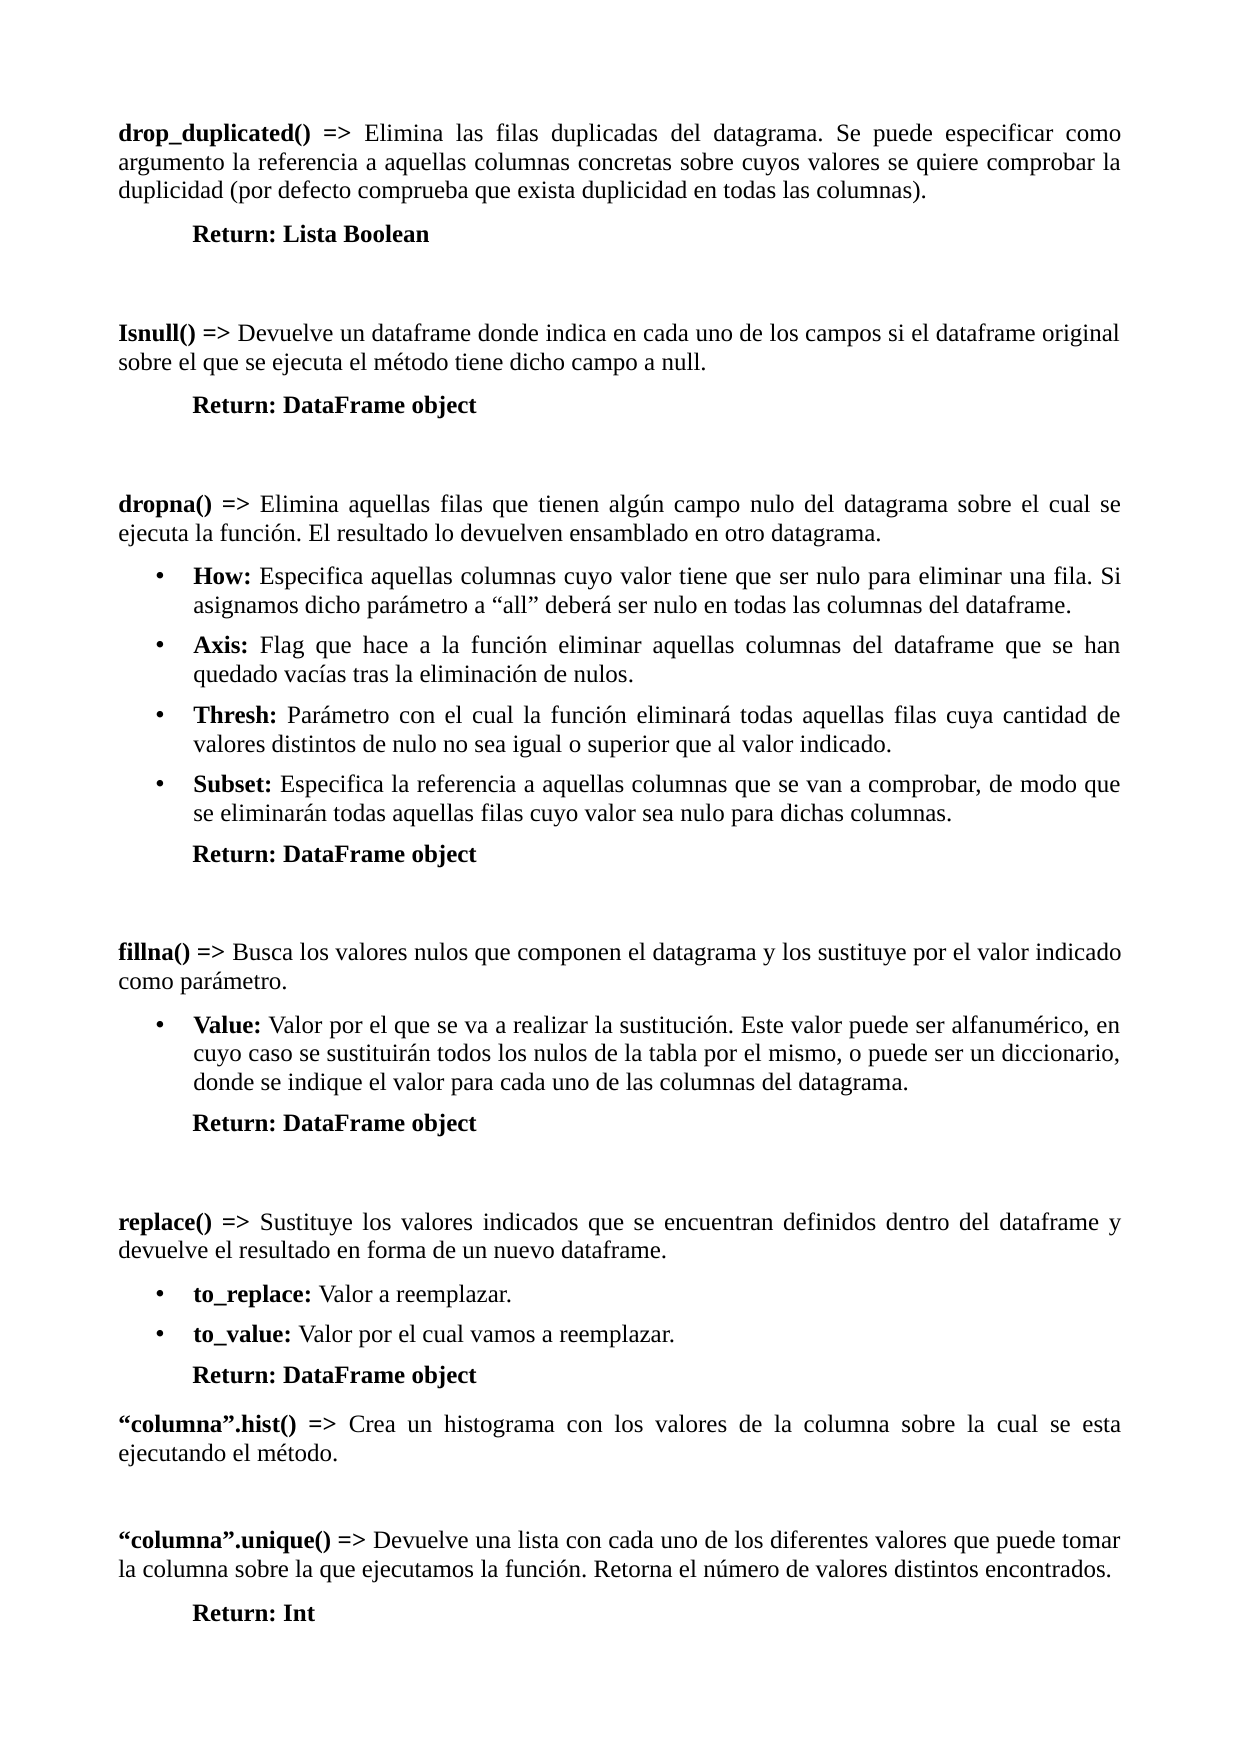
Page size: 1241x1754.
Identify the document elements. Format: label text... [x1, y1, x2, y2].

list How: Especifica aquellas columnas cuyo valor tiene que ser nulo para eliminar una fila. Si asignamos dicho parámetro a “all” deberá ser nulo en todas las columnas del dataframe. [156, 561, 1122, 619]
text Return: DataFrame object [59, 1108, 1122, 1137]
list Axis: Flag que hace a la función eliminar aquellas columnas del dataframe que se han quedado vacías tras la eliminación de nulos. [156, 631, 1122, 688]
text Return: DataFrame object [59, 390, 1122, 419]
text Return: DataFrame object [59, 839, 1122, 867]
list to_replace: Valor a reemplazar. [156, 1279, 1122, 1308]
text “columna”.hist() => Crea un histograma con los valores de la columna sobre la cual se esta ejecutando el método. [59, 1409, 1122, 1467]
text Return: DataFrame object [59, 1360, 1122, 1389]
text fillna() => Busca los valores nulos que componen el datagrama y los sustituye por el valor indicado como parámetro. [59, 937, 1122, 995]
text Return: Int [59, 1598, 1122, 1626]
text dropna() => Elimina aquellas filas que tienen algún campo nulo del datagrama sobre el cual se ejecuta la función. El resultado lo devuelven ensamblado en otro datagrama. [59, 489, 1122, 546]
text drop_duplicated() => Elimina las filas duplicadas del datagrama. Se puede especificar como argumento la referencia a aquellas columnas concretas sobre cuyos valores se quiere comprobar la duplicidad (por defecto comprueba que exista duplicidad en todas las columnas). [59, 118, 1122, 204]
list to_value: Valor por el cual vamos a reemplazar. [156, 1319, 1122, 1348]
text Isnull() => Devuelve un dataframe donde indica en cada uno de los campos si el dataframe original sobre el que se ejecuta el método tiene dicho campo a null. [59, 318, 1122, 375]
text “columna”.unique() => Devuelve una lista con cada uno de los diferentes valores que puede tomar la columna sobre la que ejecutamos la función. Retorna el número de valores distintos encontrados. [59, 1525, 1122, 1583]
text Return: Lista Boolean [59, 219, 1122, 248]
list Subset: Especifica la referencia a aquellas columnas que se van a comprobar, de modo que se eliminarán todas aquellas filas cuyo valor sea nulo para dichas columnas. [156, 769, 1122, 827]
list Value: Valor por el que se va a realizar la sustitución. Este valor puede ser alfanumérico, en cuyo caso se sustituirán todos los nulos de la tabla por el mismo, o puede ser un diccionario, donde se indique el valor para cada uno de las columnas del datagrama. [156, 1010, 1122, 1096]
text replace() => Sustituye los valores indicados que se encuentran definidos dentro del dataframe y devuelve el resultado en forma de un nuevo dataframe. [59, 1207, 1122, 1264]
list Thresh: Parámetro con el cual la función eliminará todas aquellas filas cuya cantidad de valores distintos de nulo no sea igual o superior que al valor indicado. [156, 700, 1122, 757]
